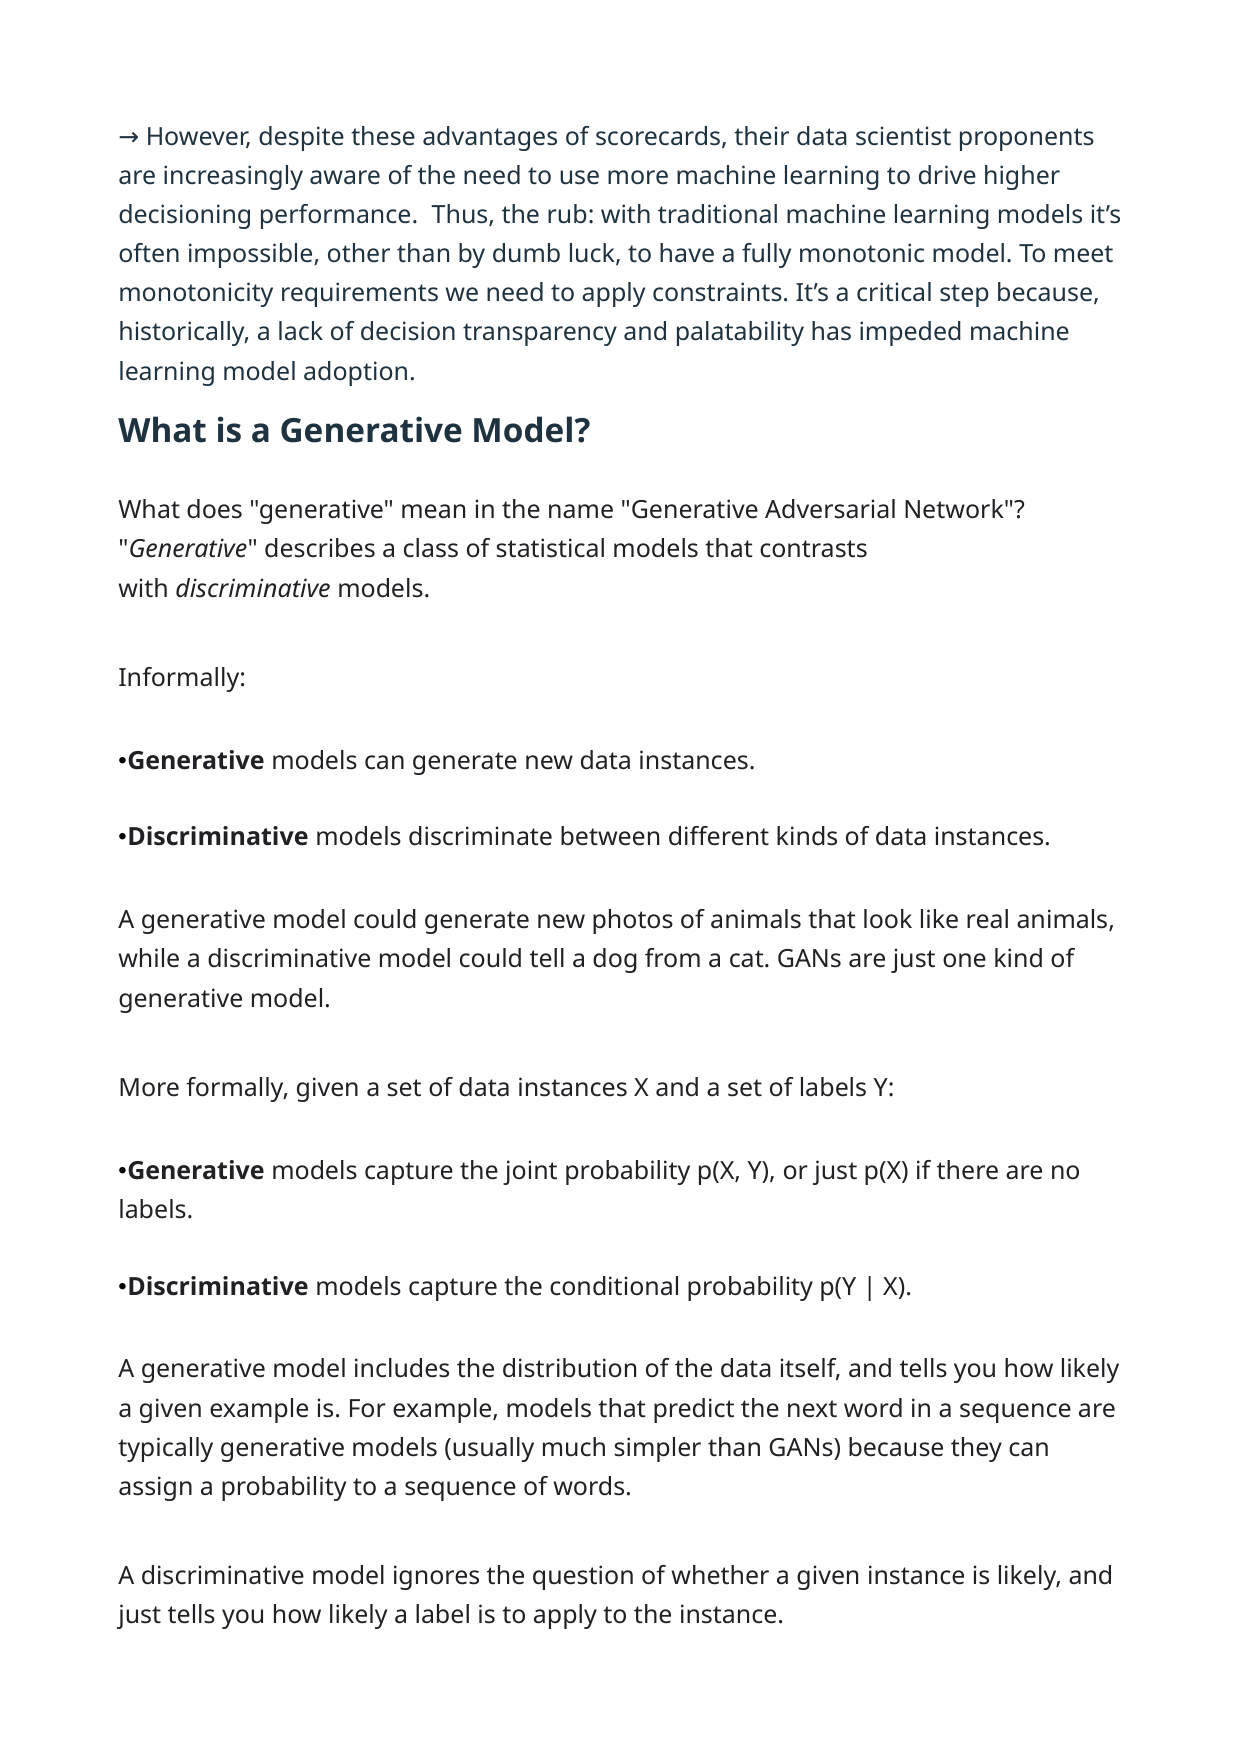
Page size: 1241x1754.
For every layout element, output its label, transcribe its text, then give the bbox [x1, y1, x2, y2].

text Informally: [118, 659, 1122, 693]
list Generative models can generate new data instances. [118, 742, 1122, 776]
subtitle What is a Generative Model? [118, 407, 1122, 452]
text A discriminative model ignores the question of whether a given instance is likely, and just tells you how likely a label is to apply to the instance. [118, 1558, 1122, 1631]
list Discriminative models discriminate between different kinds of data instances. [118, 819, 1122, 853]
list Discriminative models capture the conditional probability p(Y | X). [118, 1268, 1122, 1302]
text More formally, given a set of data instances X and a set of labels Y: [118, 1069, 1122, 1103]
text A generative model includes the distribution of the data itself, and tells you how likely a given example is. For example, models that predict the next word in a sequence are typically generative models (usually much simpler than GANs) because they can assign a probability to a sequence of words. [118, 1351, 1122, 1503]
text What does "generative" mean in the name "Generative Adversarial Network"? "Generative" describes a class of statistical models that contrasts with discriminative models. [118, 492, 1122, 604]
list Generative models capture the joint probability p(X, Y), or just p(X) if there are no labels. [118, 1152, 1122, 1226]
text → However, despite these advantages of scorecards, their data scientist proponents are increasingly aware of the need to use more machine learning to drive higher decisioning performance. Thus, the rub: with traditional machine learning models it’s often impossible, other than by dumb luck, to have a fully monotonic model. To meet monotonicity requirements we need to apply constraints. It’s a critical step because, historically, a lack of decision transparency and palatability has impeded machine learning model adoption. [118, 118, 1122, 387]
text A generative model could generate new photos of animals that look like real animals, while a discriminative model could tell a dog from a cat. GANs are just one kind of generative model. [118, 902, 1122, 1014]
